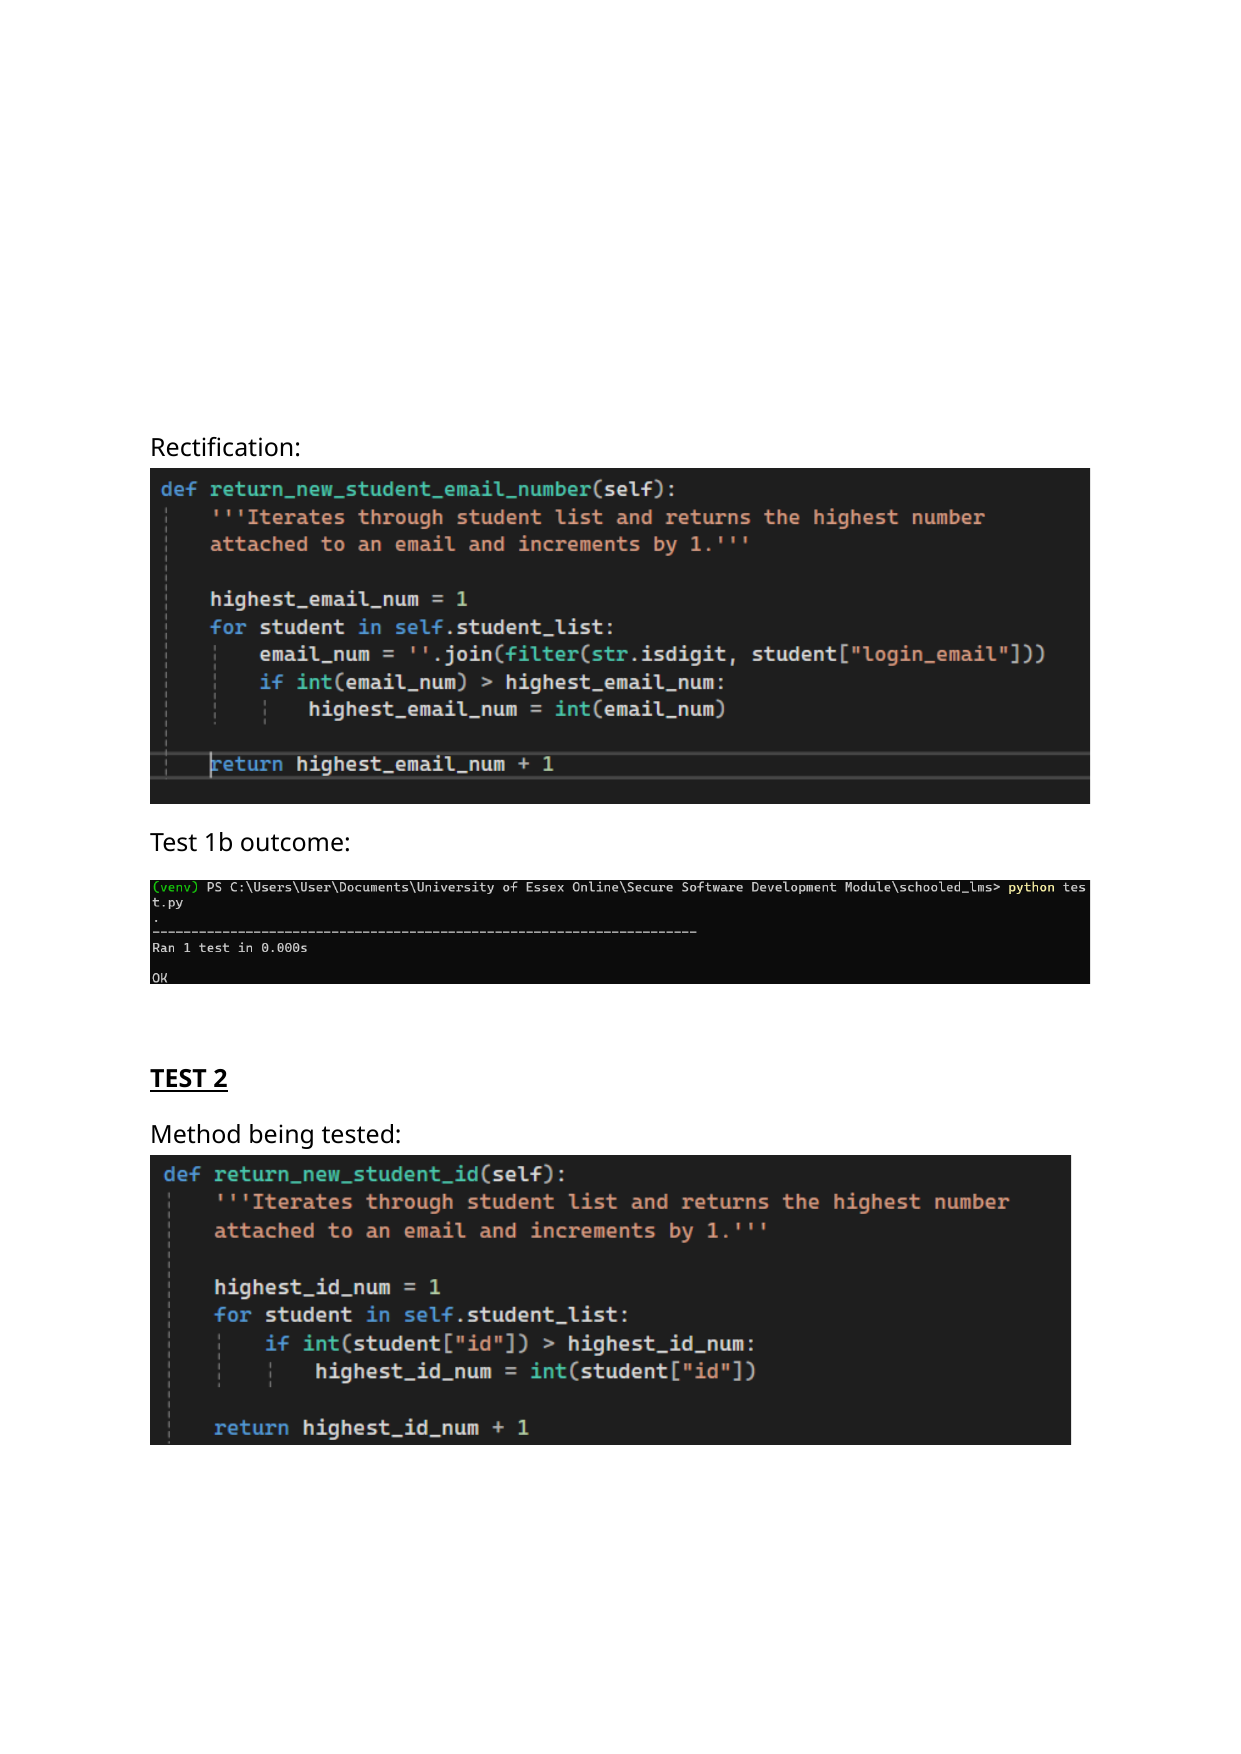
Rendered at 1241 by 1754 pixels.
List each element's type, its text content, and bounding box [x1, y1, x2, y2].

text Method being tested: [150, 1117, 1090, 1444]
text Test 1b outcome: [150, 825, 1090, 859]
text TEST 2 [150, 1061, 1090, 1095]
text Rectification: [150, 429, 1090, 468]
